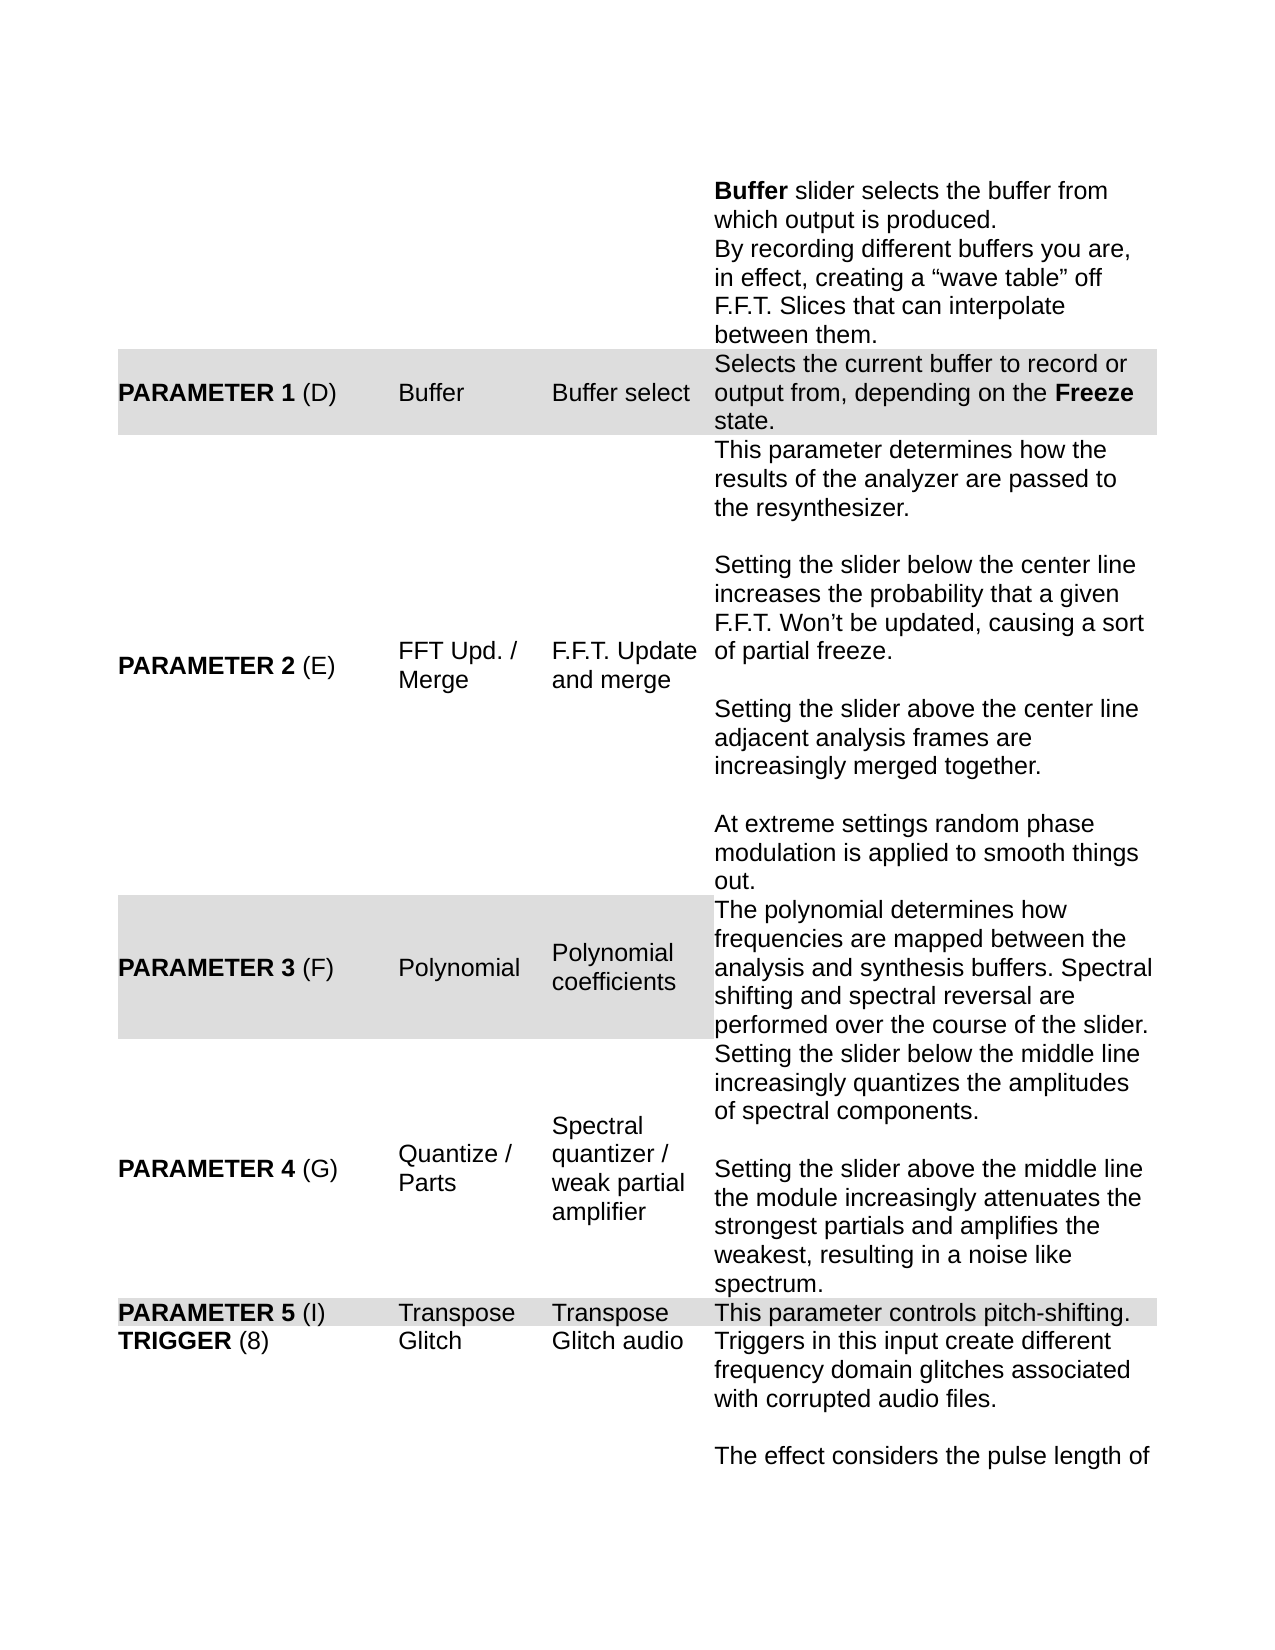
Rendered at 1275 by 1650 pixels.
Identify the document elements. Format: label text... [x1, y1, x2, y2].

table_cell Glitch [398, 1355, 552, 1470]
table_cell Buffer select [552, 406, 714, 435]
table_cell TRIGGER (8) [118, 1355, 398, 1470]
table_cell Spectral quantizer / weak partial amplifier [552, 1039, 714, 1111]
table_cell PARAMETER 2 (E) [118, 679, 398, 895]
table_cell F.F.T. Update and merge [552, 435, 714, 636]
table_cell PARAMETER 2 (E) [118, 435, 398, 651]
table_cell Quantize / Parts [398, 1197, 552, 1298]
table_cell Freeze [552, 176, 714, 349]
table_cell FFT Upd. / Merge [398, 694, 552, 895]
table_cell Polynomial coefficients [552, 996, 714, 1039]
table_cell PARAMETER 1 (D) [118, 406, 398, 435]
table_cell PARAMETER 4 (G) [118, 1183, 398, 1298]
table_cell PARAMETER 1 (D) [118, 349, 398, 378]
table_cell F.F.T. Update and merge [552, 694, 714, 895]
table_cell Buffer [398, 349, 552, 378]
table_cell Polynomial coefficients [552, 895, 714, 938]
table_cell Polynomial [398, 981, 552, 1039]
table_cell Buffer select [552, 349, 714, 378]
table_cell Glitch audio [552, 1355, 714, 1470]
table_cell PARAMETER 3 (F) [118, 981, 398, 1039]
table_cell Quantize / Parts [398, 1039, 552, 1139]
table_cell PARAMETER 4 (G) [118, 1039, 398, 1154]
table_cell Polynomial [398, 895, 552, 953]
table_cell FREEZE (Button A and input 1) [118, 176, 398, 349]
table_cell Buffer [398, 406, 552, 435]
table_cell PARAMETER 3 (F) [118, 895, 398, 953]
table_cell Freeze [398, 176, 552, 349]
table_cell FFT Upd. / Merge [398, 435, 552, 636]
table_cell Spectral quantizer / weak partial amplifier [552, 1226, 714, 1298]
